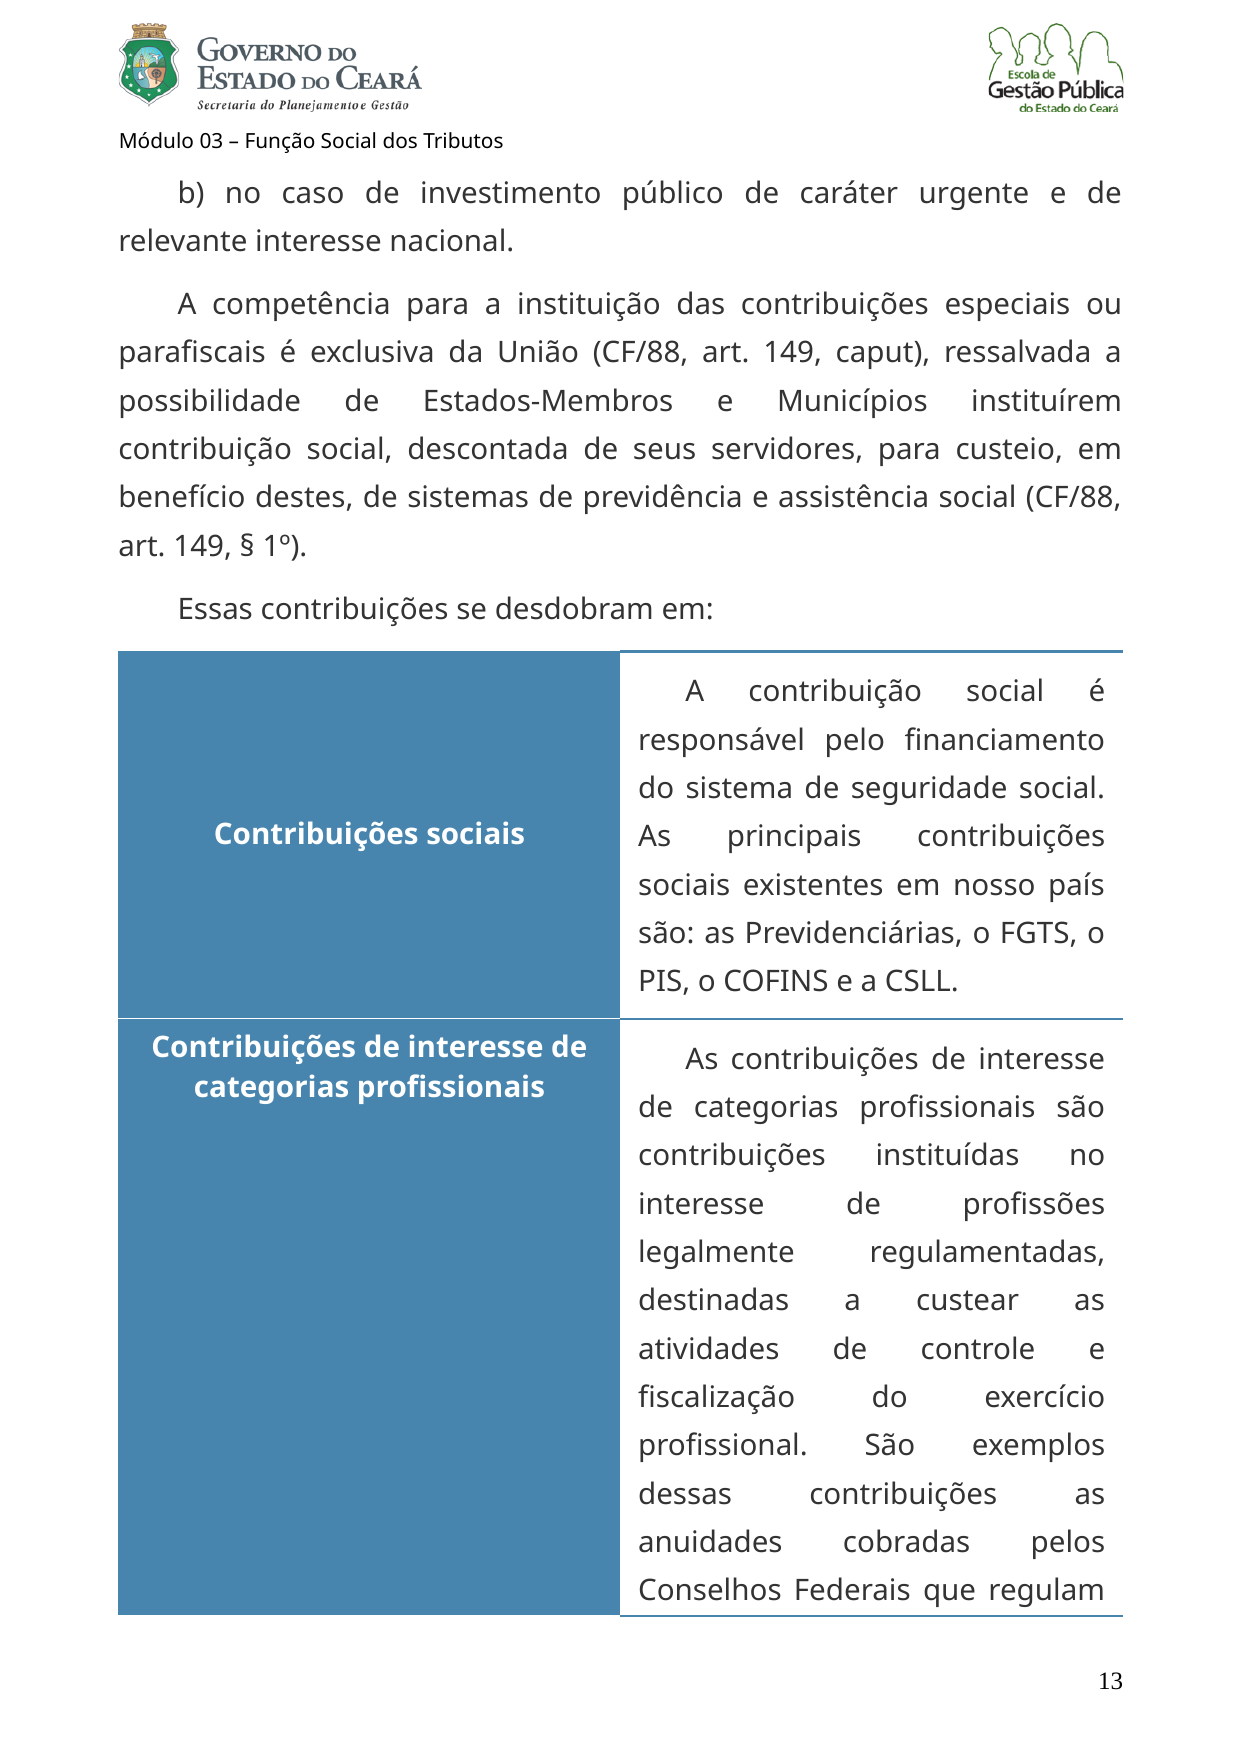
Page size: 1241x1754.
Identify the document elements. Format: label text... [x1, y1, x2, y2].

text A competência para a instituição das contribuições especiais ou parafiscais é exclusiva da União (CF/88, art. 149, caput), ressalvada a possibilidade de Estados-Membros e Municípios instituírem contribuição social, descontada de seus servidores, para custeio, em benefício destes, de sistemas de previdência e assistência social (CF/88, art. 149, § 1º). [118, 283, 1123, 565]
table_header Contribuições sociais [118, 651, 620, 1018]
text Essas contribuições se desdobram em: [118, 587, 1123, 628]
picture [118, 23, 1124, 112]
table_header A contribuição social é responsável pelo financiamento do sistema de seguridade social. As principais contribuições sociais existentes em nosso país são: as Previdenciárias, o FGTS, o PIS, o COFINS e a CSLL. [620, 653, 1123, 1018]
text b) no caso de investimento público de caráter urgente e de relevante interesse nacional. [118, 172, 1123, 260]
table_cell Contribuições de interesse de categorias profissionais [118, 1019, 620, 1615]
table_cell As contribuições de interesse de categorias profissionais são contribuições instituídas no interesse de profissões legalmente regulamentadas, destinadas a custear as atividades de controle e fiscalização do exercício profissional. São exemplos dessas contribuições as anuidades cobradas pelos Conselhos Federais que regulam [620, 1020, 1123, 1615]
